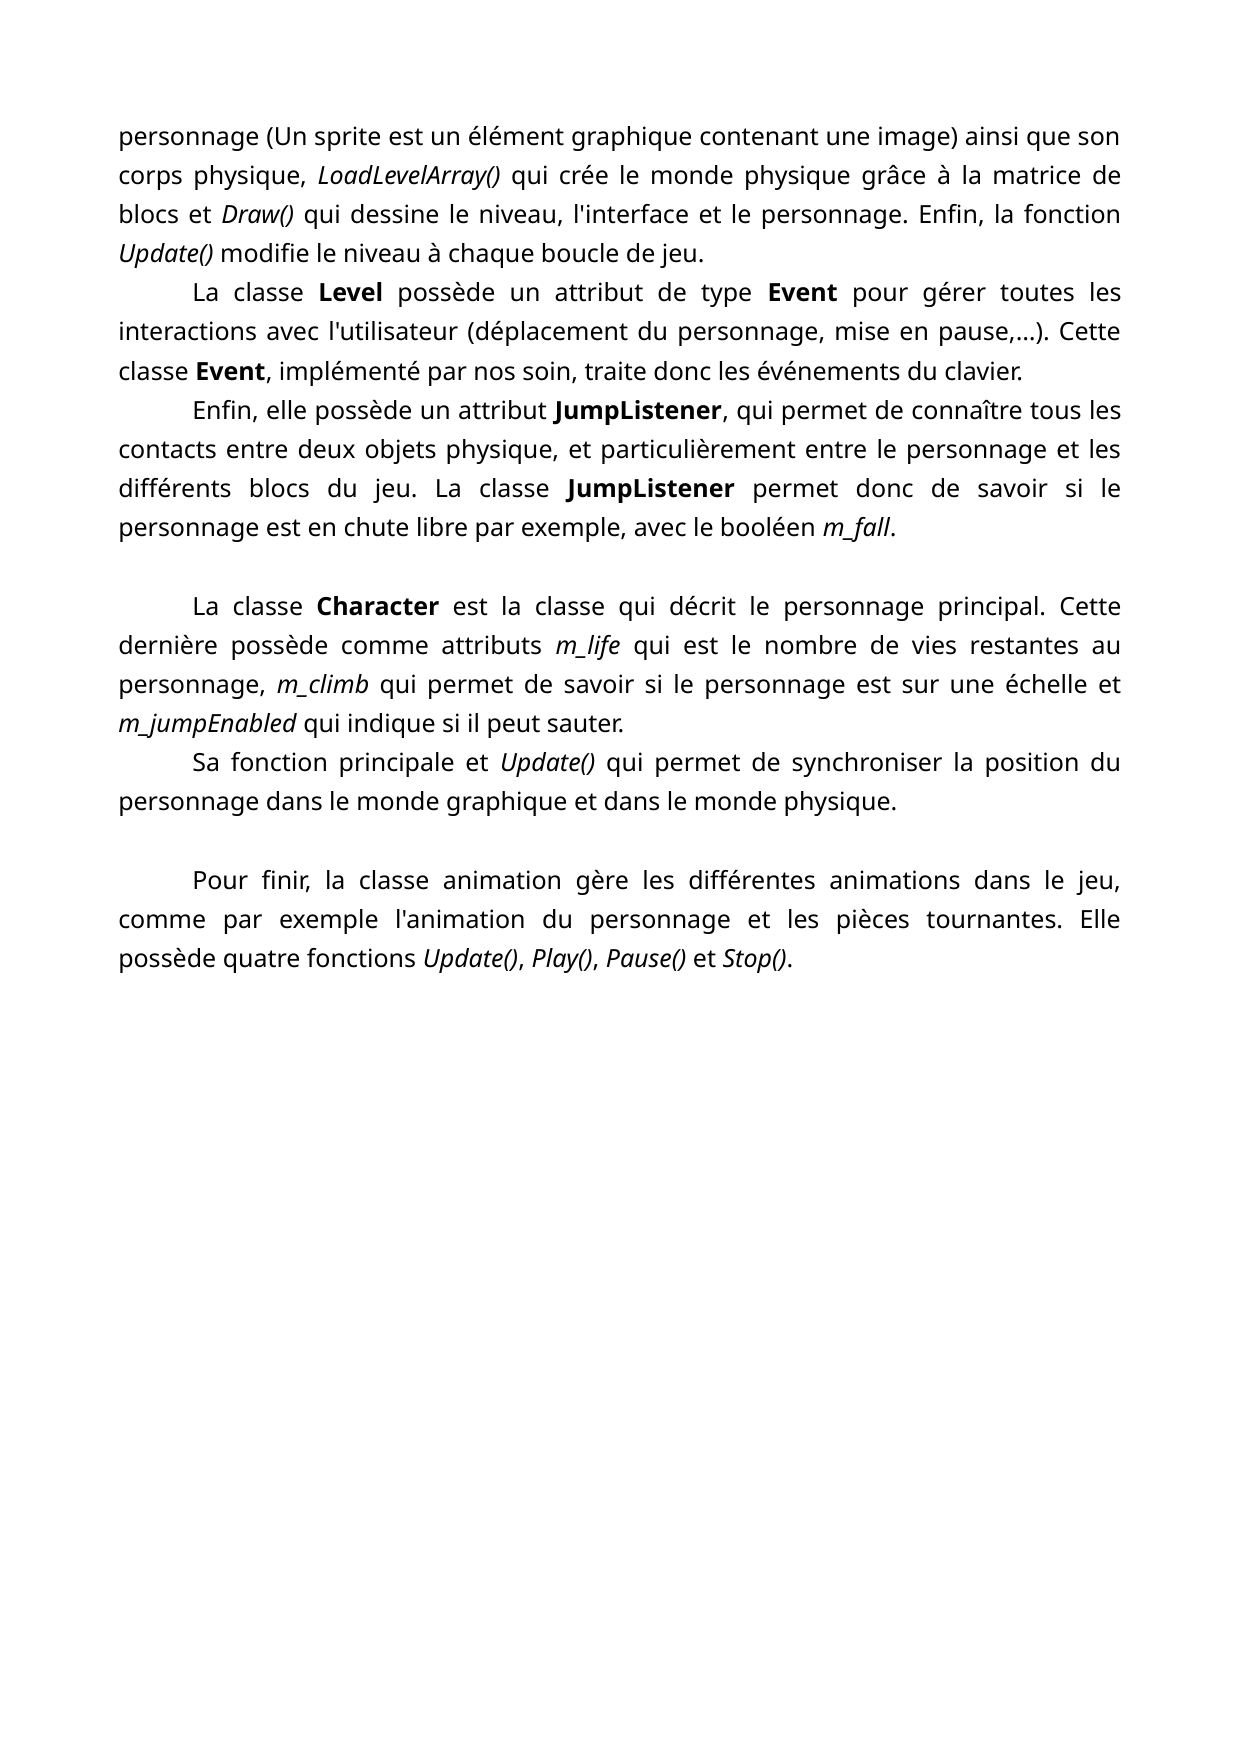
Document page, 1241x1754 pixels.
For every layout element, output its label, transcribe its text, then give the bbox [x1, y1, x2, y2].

text Sa fonction principale et Update() qui permet de synchroniser la position du personnage dans le monde graphique et dans le monde physique. [118, 745, 1122, 818]
text Pour finir, la classe animation gère les différentes animations dans le jeu, comme par exemple l'animation du personnage et les pièces tournantes. Elle possède quatre fonctions Update(), Play(), Pause() et Stop(). [118, 862, 1122, 975]
text Enfin, elle possède un attribut JumpListener, qui permet de connaître tous les contacts entre deux objets physique, et particulièrement entre le personnage et les différents blocs du jeu. La classe JumpListener permet donc de savoir si le personnage est en chute libre par exemple, avec le booléen m_fall. [118, 392, 1122, 544]
text La classe Level possède un attribut de type Event pour gérer toutes les interactions avec l'utilisateur (déplacement du personnage, mise en pause,…). Cette classe Event, implémenté par nos soin, traite donc les événements du clavier. [118, 275, 1122, 387]
text personnage (Un sprite est un élément graphique contenant une image) ainsi que son corps physique, LoadLevelArray() qui crée le monde physique grâce à la matrice de blocs et Draw() qui dessine le niveau, l'interface et le personnage. Enfin, la fonction Update() modifie le niveau à chaque boucle de jeu. [118, 118, 1122, 270]
text La classe Character est la classe qui décrit le personnage principal. Cette dernière possède comme attributs m_life qui est le nombre de vies restantes au personnage, m_climb qui permet de savoir si le personnage est sur une échelle et m_jumpEnabled qui indique si il peut sauter. [118, 588, 1122, 740]
